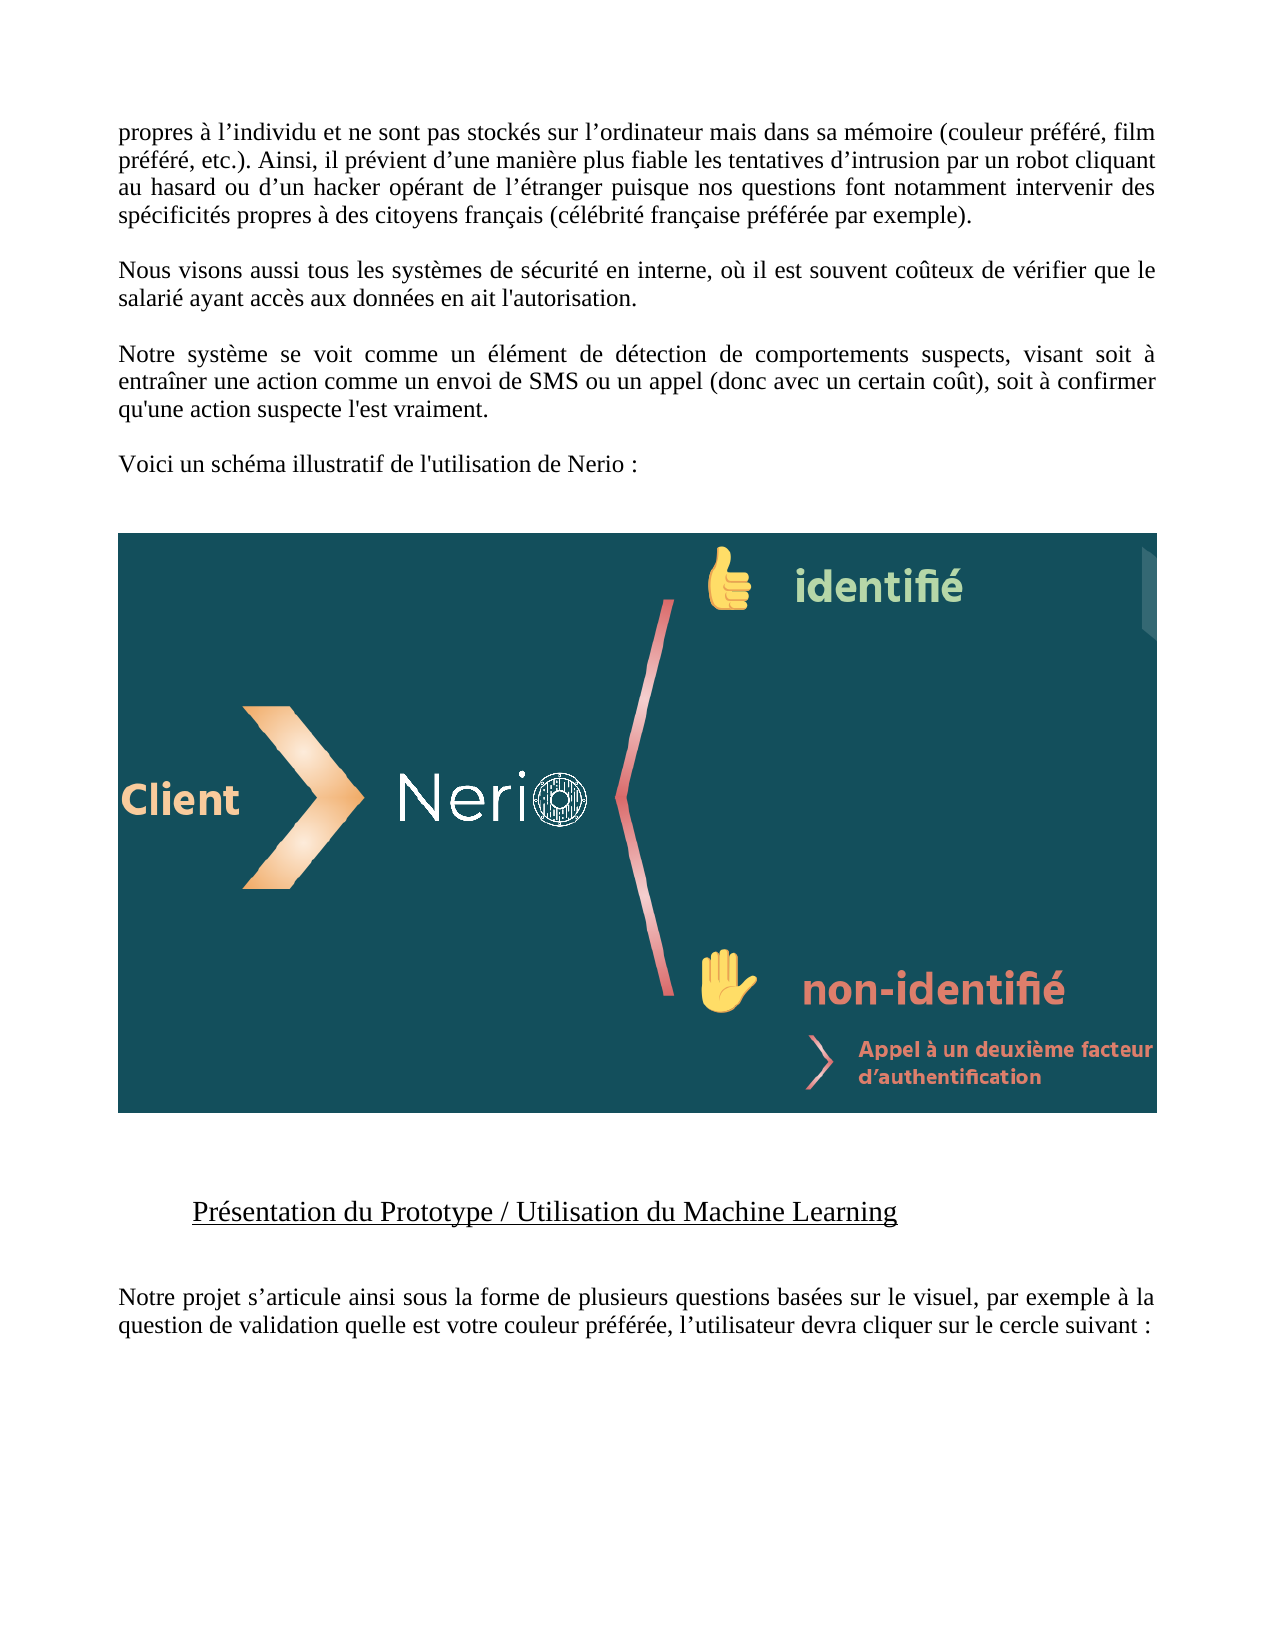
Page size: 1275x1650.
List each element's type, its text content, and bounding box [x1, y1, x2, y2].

picture [118, 533, 1157, 1113]
text Notre projet s’articule ainsi sous la forme de plusieurs questions basées sur le visuel, par exemple à la question de validation quelle est votre couleur préférée, l’utilisateur devra cliquer sur le cercle suivant : [118, 1283, 1157, 1339]
text Nous visons aussi tous les systèmes de sécurité en interne, où il est souvent coûteux de vérifier que le salarié ayant accès aux données en ait l'autorisation. [118, 257, 1157, 312]
text Notre système se voit comme un élément de détection de comportements suspects, visant soit à entraîner une action comme un envoi de SMS ou un appel (donc avec un certain coût), soit à confirmer qu'une action suspecte l'est vraiment. [118, 340, 1157, 423]
text Présentation du Prototype / Utilisation du Machine Learning [118, 1196, 1157, 1228]
text propres à l’individu et ne sont pas stockés sur l’ordinateur mais dans sa mémoire (couleur préféré, film préféré, etc.). Ainsi, il prévient d’une manière plus fiable les tentatives d’intrusion par un robot cliquant au hasard ou d’un hacker opérant de l’étranger puisque nos questions font notamment intervenir des spécificités propres à des citoyens français (célébrité française préférée par exemple). [118, 118, 1157, 229]
text Voici un schéma illustratif de l'utilisation de Nerio : [118, 451, 1157, 478]
